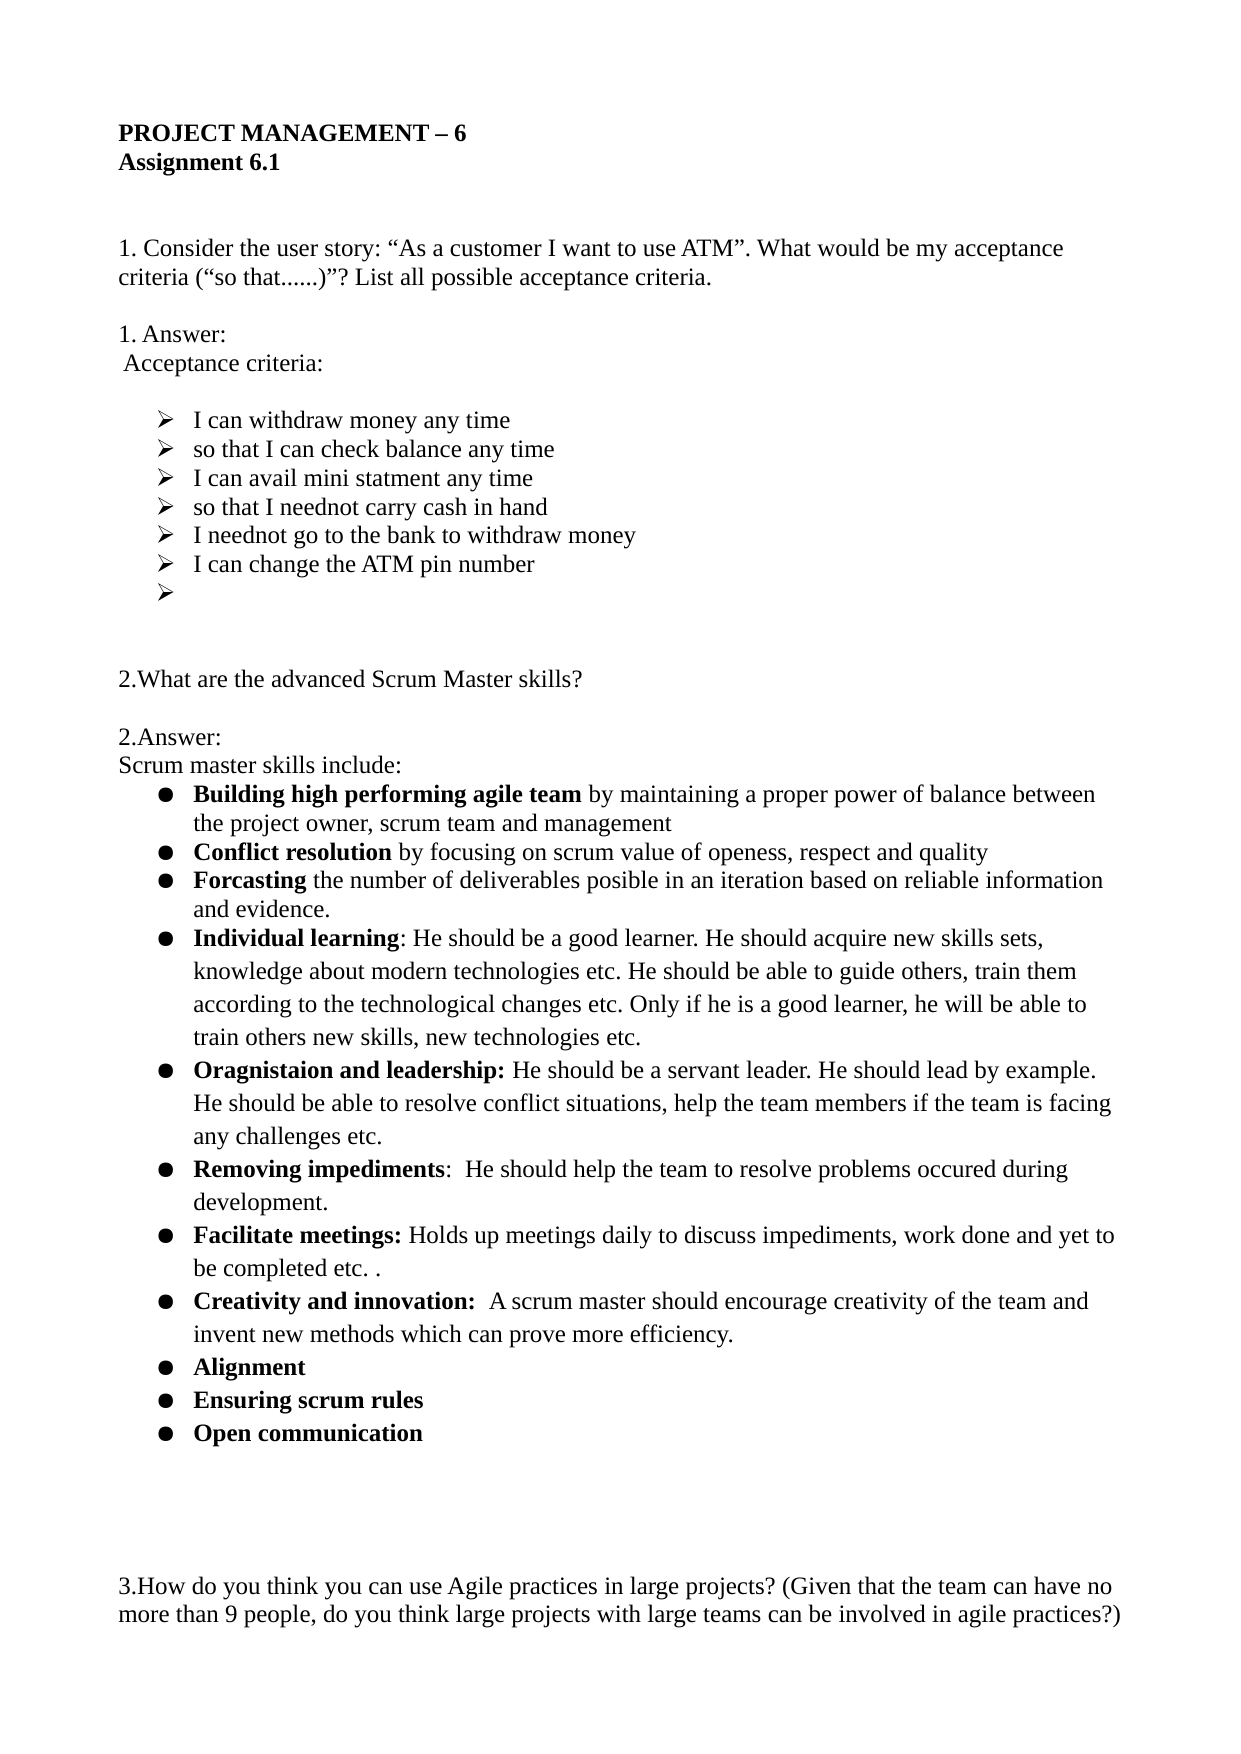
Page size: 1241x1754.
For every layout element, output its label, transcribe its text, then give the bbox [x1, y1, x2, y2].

list Ensuring scrum rules [156, 1385, 1122, 1414]
text 2.What are the advanced Scrum Master skills? [118, 664, 1122, 693]
list Building high performing agile team by maintaining a proper power of balance between the project owner, scrum team and management [156, 779, 1122, 837]
list Open communication [156, 1418, 1122, 1480]
list Individual learning: He should be a good learner. He should acquire new skills sets, knowledge about modern technologies etc. He should be able to guide others, train them according to the technological changes etc. Only if he is a good learner, he will be able to train others new skills, new technologies etc. [156, 923, 1122, 1051]
list Alignment [156, 1352, 1122, 1381]
text Assignment 6.1 [118, 147, 1122, 176]
text 1. Consider the user story: “As a customer I want to use ATM”. What would be my acceptance criteria (“so that......)”? List all possible acceptance criteria. [118, 233, 1122, 291]
list Facilitate meetings: Holds up meetings daily to discuss impediments, work done and yet to be completed etc. . [156, 1220, 1122, 1282]
text Acceptance criteria: [118, 348, 1122, 377]
text 2.Answer: [118, 722, 1122, 751]
text Scrum master skills include: [118, 751, 1122, 779]
list I can change the ATM pin number [156, 549, 1122, 578]
text 1. Answer: [118, 319, 1122, 348]
text PROJECT MANAGEMENT – 6 [118, 118, 1122, 147]
list so that I neednot carry cash in hand [156, 492, 1122, 521]
list Removing impediments: He should help the team to resolve problems occured during development. [156, 1154, 1122, 1216]
list Creativity and innovation: A scrum master should encourage creativity of the team and invent new methods which can prove more efficiency. [156, 1286, 1122, 1348]
text 3.How do you think you can use Agile practices in large projects? (Given that the team can have no more than 9 people, do you think large projects with large teams can be involved in agile practices?) [118, 1571, 1122, 1628]
list Forcasting the number of deliverables posible in an iteration based on reliable information and evidence. [156, 866, 1122, 923]
list I neednot go to the bank to withdraw money [156, 521, 1122, 549]
list I can avail mini statment any time [156, 463, 1122, 492]
list I can withdraw money any time [156, 406, 1122, 434]
list Conflict resolution by focusing on scrum value of openess, respect and quality [156, 837, 1122, 866]
list Oragnistaion and leadership: He should be a servant leader. He should lead by example. He should be able to resolve conflict situations, help the team members if the team is facing any challenges etc. [156, 1055, 1122, 1150]
list so that I can check balance any time [156, 434, 1122, 463]
